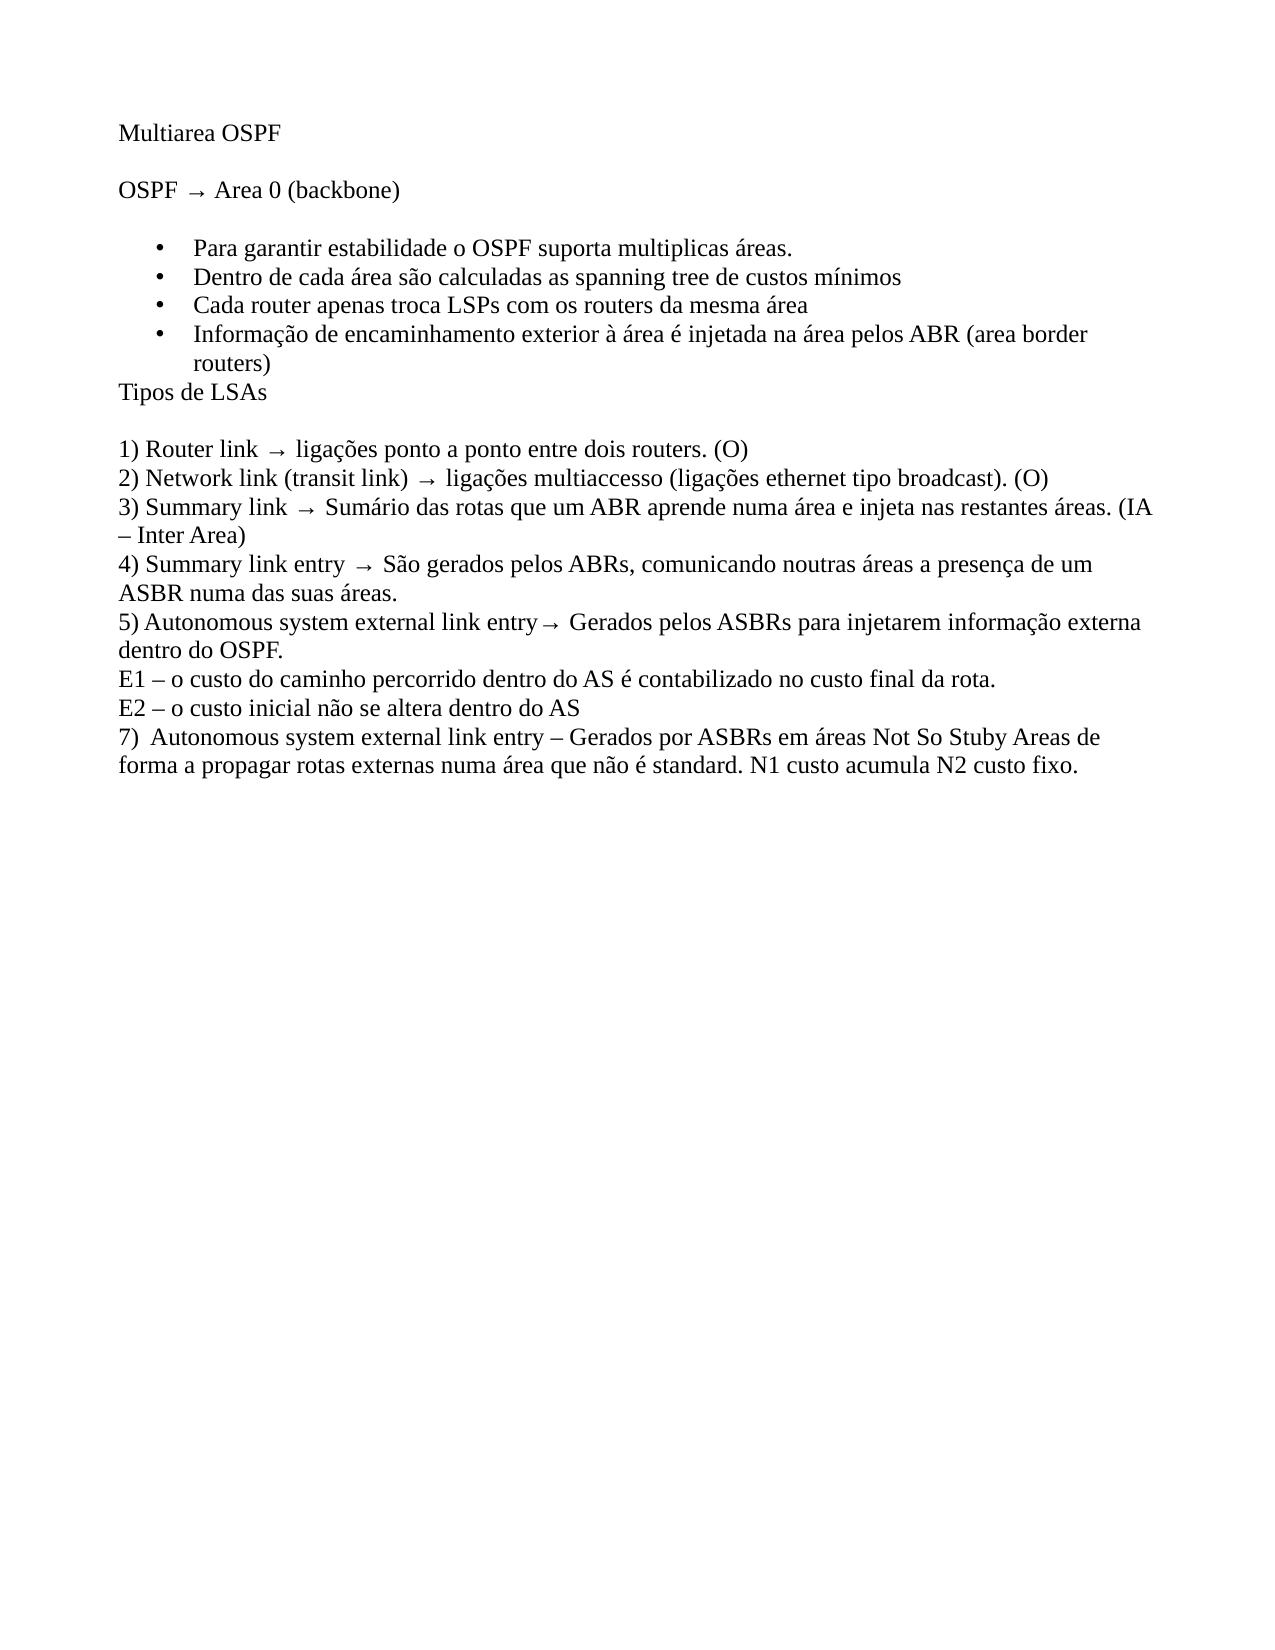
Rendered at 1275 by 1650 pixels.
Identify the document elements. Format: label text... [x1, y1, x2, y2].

text 1) Router link → ligações ponto a ponto entre dois routers. (O) [118, 434, 1157, 463]
list Cada router apenas troca LSPs com os routers da mesma área [156, 291, 1157, 319]
text 2) Network link (transit link) → ligações multiaccesso (ligações ethernet tipo broadcast). (O) [118, 463, 1157, 492]
text 7) Autonomous system external link entry – Gerados por ASBRs em áreas Not So Stuby Areas de forma a propagar rotas externas numa área que não é standard. N1 custo acumula N2 custo fixo. [118, 722, 1157, 779]
text 5) Autonomous system external link entry→ Gerados pelos ASBRs para injetarem informação externa dentro do OSPF. [118, 607, 1157, 664]
text E1 – o custo do caminho percorrido dentro do AS é contabilizado no custo final da rota. [118, 664, 1157, 693]
text Multiarea OSPF [118, 118, 1157, 147]
text 4) Summary link entry → São gerados pelos ABRs, comunicando noutras áreas a presença de um ASBR numa das suas áreas. [118, 549, 1157, 607]
text OSPF → Area 0 (backbone) [118, 176, 1157, 204]
list Dentro de cada área são calculadas as spanning tree de custos mínimos [156, 262, 1157, 291]
text 3) Summary link → Sumário das rotas que um ABR aprende numa área e injeta nas restantes áreas. (IA – Inter Area) [118, 492, 1157, 549]
text Tipos de LSAs [118, 377, 1157, 406]
list Para garantir estabilidade o OSPF suporta multiplicas áreas. [156, 233, 1157, 262]
list Informação de encaminhamento exterior à área é injetada na área pelos ABR (area border routers) [156, 319, 1157, 377]
text E2 – o custo inicial não se altera dentro do AS [118, 693, 1157, 722]
